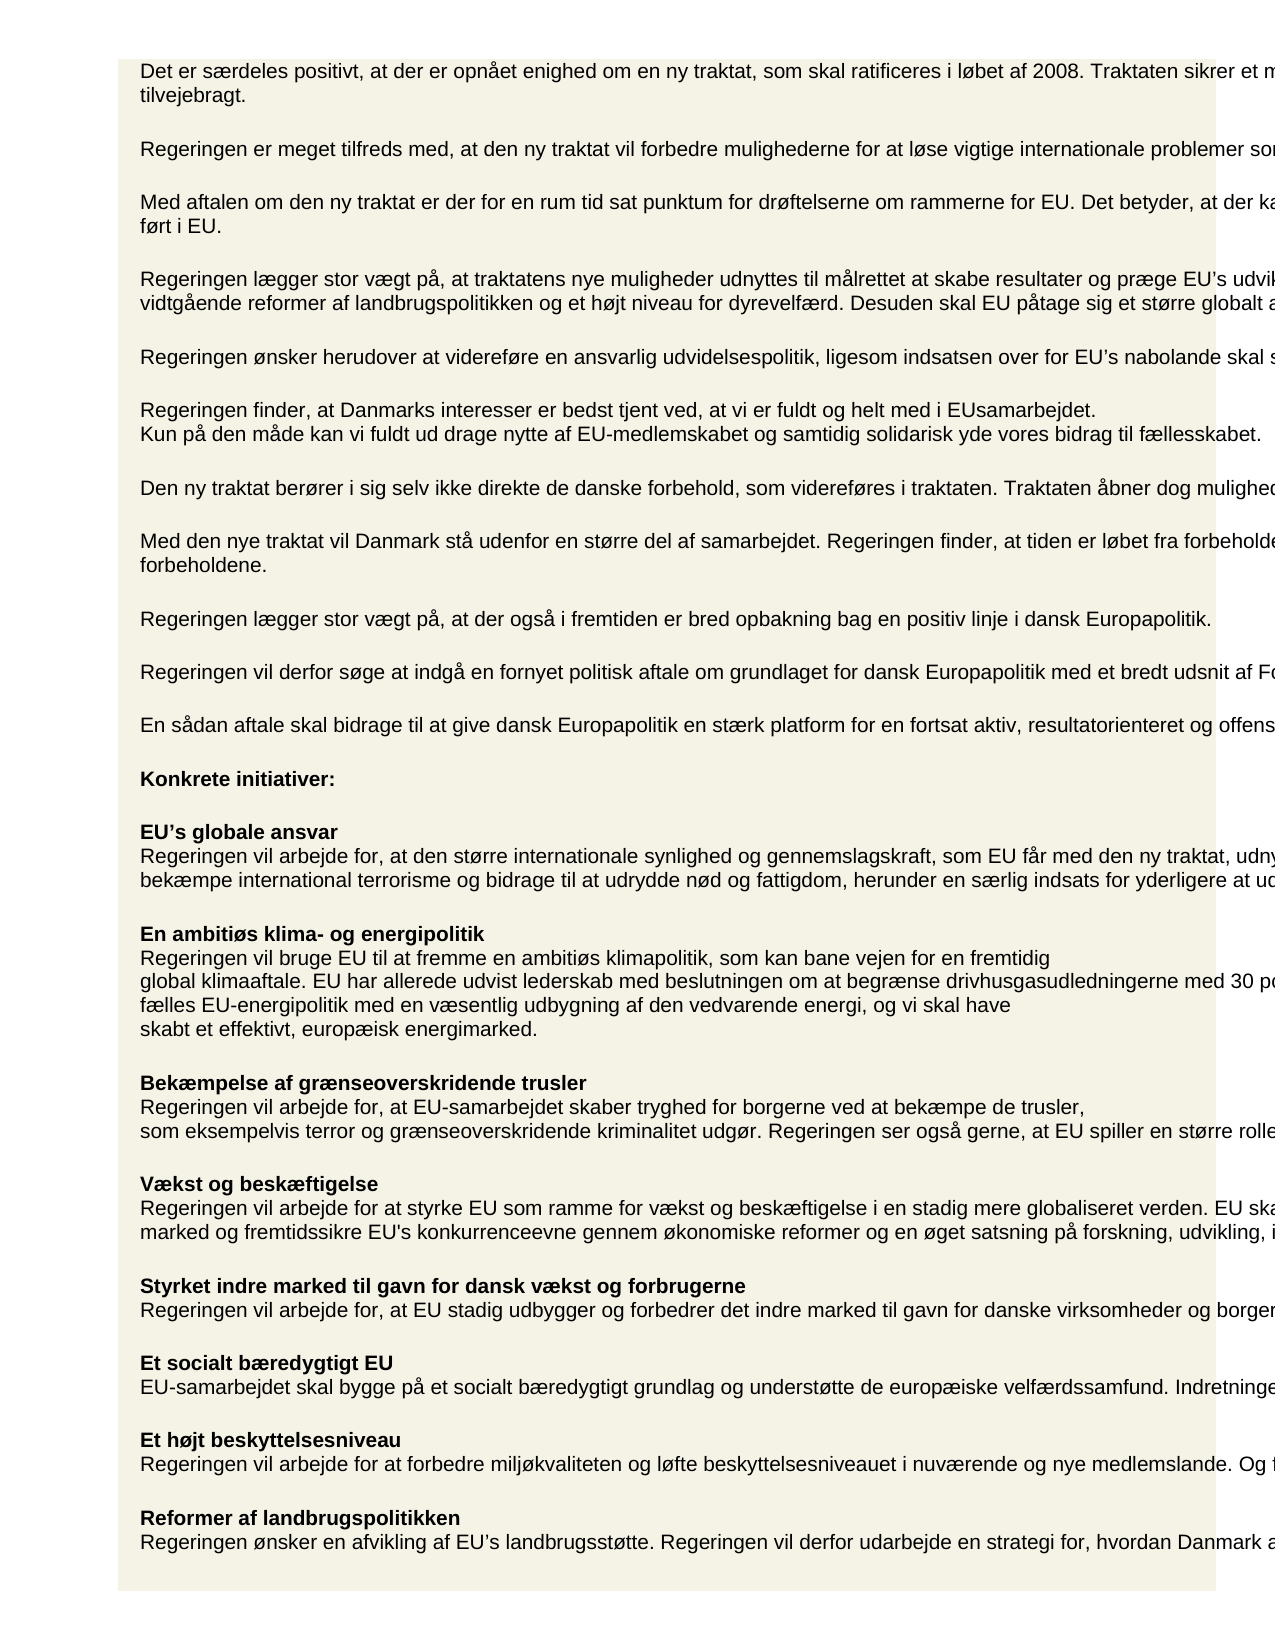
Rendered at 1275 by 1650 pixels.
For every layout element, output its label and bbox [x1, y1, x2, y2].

table_cell [125, 59, 140, 1553]
table_cell [118, 59, 125, 1553]
